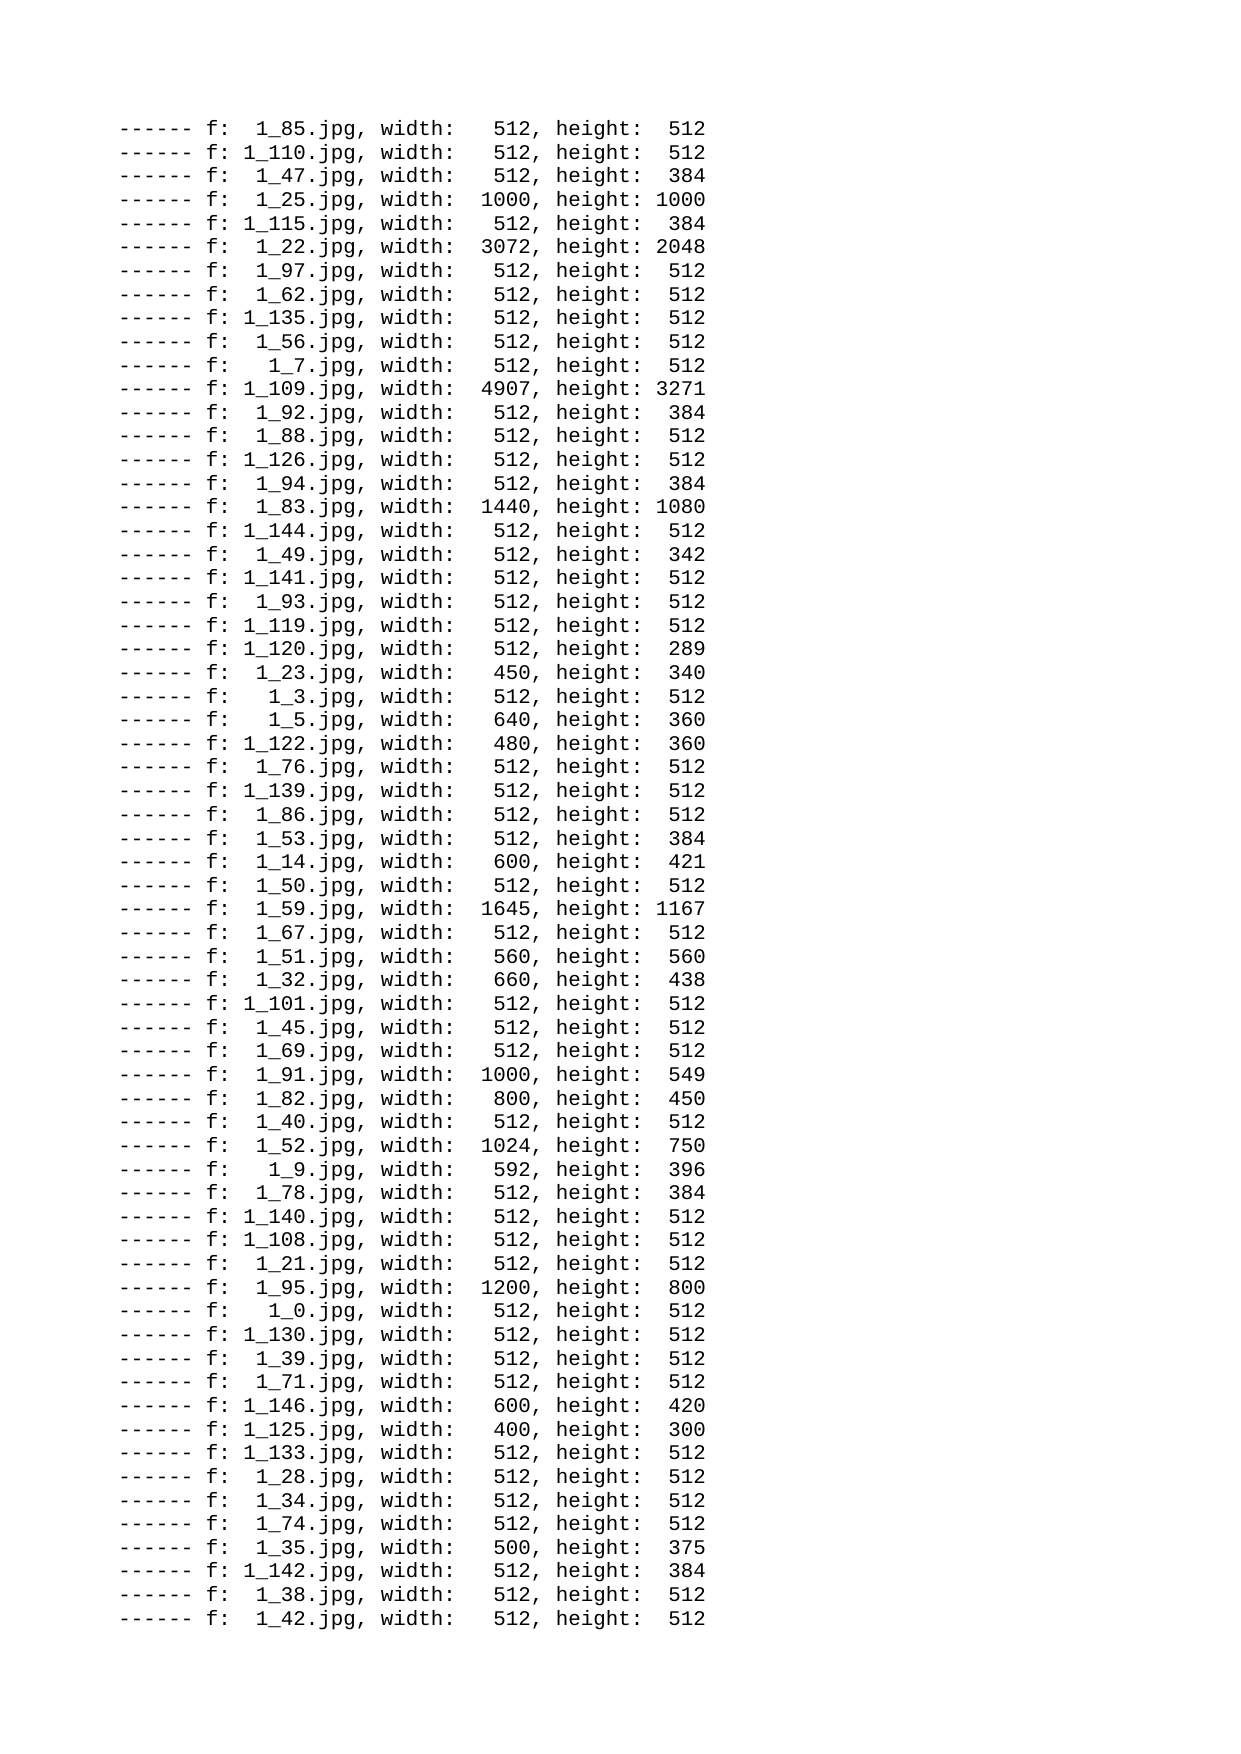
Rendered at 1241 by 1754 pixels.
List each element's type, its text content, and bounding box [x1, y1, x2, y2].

text ------ f: 1_93.jpg, width: 512, height: 512 [118, 591, 1122, 615]
text ------ f: 1_3.jpg, width: 512, height: 512 [118, 686, 1122, 709]
text ------ f: 1_83.jpg, width: 1440, height: 1080 [118, 496, 1122, 520]
text ------ f: 1_39.jpg, width: 512, height: 512 [118, 1348, 1122, 1371]
text ------ f: 1_28.jpg, width: 512, height: 512 [118, 1466, 1122, 1489]
text ------ f: 1_62.jpg, width: 512, height: 512 [118, 284, 1122, 307]
text ------ f: 1_25.jpg, width: 1000, height: 1000 [118, 189, 1122, 213]
text ------ f: 1_88.jpg, width: 512, height: 512 [118, 426, 1122, 449]
text ------ f: 1_22.jpg, width: 3072, height: 2048 [118, 236, 1122, 260]
text ------ f: 1_0.jpg, width: 512, height: 512 [118, 1300, 1122, 1324]
text ------ f: 1_94.jpg, width: 512, height: 384 [118, 473, 1122, 496]
text ------ f: 1_101.jpg, width: 512, height: 512 [118, 993, 1122, 1017]
text ------ f: 1_109.jpg, width: 4907, height: 3271 [118, 378, 1122, 402]
text ------ f: 1_92.jpg, width: 512, height: 384 [118, 402, 1122, 426]
text ------ f: 1_115.jpg, width: 512, height: 384 [118, 213, 1122, 236]
text ------ f: 1_122.jpg, width: 480, height: 360 [118, 733, 1122, 757]
text ------ f: 1_76.jpg, width: 512, height: 512 [118, 757, 1122, 780]
text ------ f: 1_125.jpg, width: 400, height: 300 [118, 1419, 1122, 1442]
text ------ f: 1_5.jpg, width: 640, height: 360 [118, 709, 1122, 733]
text ------ f: 1_146.jpg, width: 600, height: 420 [118, 1395, 1122, 1419]
text ------ f: 1_50.jpg, width: 512, height: 512 [118, 875, 1122, 898]
text ------ f: 1_78.jpg, width: 512, height: 384 [118, 1182, 1122, 1206]
text ------ f: 1_53.jpg, width: 512, height: 384 [118, 827, 1122, 851]
text ------ f: 1_32.jpg, width: 660, height: 438 [118, 969, 1122, 993]
text ------ f: 1_126.jpg, width: 512, height: 512 [118, 449, 1122, 473]
text ------ f: 1_97.jpg, width: 512, height: 512 [118, 260, 1122, 284]
text ------ f: 1_120.jpg, width: 512, height: 289 [118, 638, 1122, 662]
text ------ f: 1_59.jpg, width: 1645, height: 1167 [118, 898, 1122, 922]
text ------ f: 1_142.jpg, width: 512, height: 384 [118, 1561, 1122, 1584]
text ------ f: 1_45.jpg, width: 512, height: 512 [118, 1017, 1122, 1040]
text ------ f: 1_35.jpg, width: 500, height: 375 [118, 1537, 1122, 1561]
text ------ f: 1_34.jpg, width: 512, height: 512 [118, 1489, 1122, 1513]
text ------ f: 1_140.jpg, width: 512, height: 512 [118, 1206, 1122, 1229]
text ------ f: 1_47.jpg, width: 512, height: 384 [118, 165, 1122, 189]
text ------ f: 1_133.jpg, width: 512, height: 512 [118, 1442, 1122, 1466]
text ------ f: 1_42.jpg, width: 512, height: 512 [118, 1608, 1122, 1631]
text ------ f: 1_95.jpg, width: 1200, height: 800 [118, 1277, 1122, 1300]
text ------ f: 1_135.jpg, width: 512, height: 512 [118, 307, 1122, 331]
text ------ f: 1_23.jpg, width: 450, height: 340 [118, 662, 1122, 686]
text ------ f: 1_110.jpg, width: 512, height: 512 [118, 142, 1122, 165]
text ------ f: 1_7.jpg, width: 512, height: 512 [118, 354, 1122, 378]
text ------ f: 1_49.jpg, width: 512, height: 342 [118, 544, 1122, 567]
text ------ f: 1_14.jpg, width: 600, height: 421 [118, 851, 1122, 875]
text ------ f: 1_9.jpg, width: 592, height: 396 [118, 1158, 1122, 1182]
text ------ f: 1_144.jpg, width: 512, height: 512 [118, 520, 1122, 544]
text ------ f: 1_130.jpg, width: 512, height: 512 [118, 1324, 1122, 1348]
text ------ f: 1_85.jpg, width: 512, height: 512 [118, 118, 1122, 142]
text ------ f: 1_139.jpg, width: 512, height: 512 [118, 780, 1122, 804]
text ------ f: 1_91.jpg, width: 1000, height: 549 [118, 1064, 1122, 1088]
text ------ f: 1_141.jpg, width: 512, height: 512 [118, 567, 1122, 591]
text ------ f: 1_52.jpg, width: 1024, height: 750 [118, 1135, 1122, 1158]
text ------ f: 1_38.jpg, width: 512, height: 512 [118, 1584, 1122, 1608]
text ------ f: 1_67.jpg, width: 512, height: 512 [118, 922, 1122, 946]
text ------ f: 1_69.jpg, width: 512, height: 512 [118, 1040, 1122, 1064]
text ------ f: 1_108.jpg, width: 512, height: 512 [118, 1229, 1122, 1253]
text ------ f: 1_119.jpg, width: 512, height: 512 [118, 615, 1122, 638]
text ------ f: 1_86.jpg, width: 512, height: 512 [118, 804, 1122, 827]
text ------ f: 1_56.jpg, width: 512, height: 512 [118, 331, 1122, 354]
text ------ f: 1_71.jpg, width: 512, height: 512 [118, 1371, 1122, 1395]
text ------ f: 1_21.jpg, width: 512, height: 512 [118, 1253, 1122, 1277]
text ------ f: 1_51.jpg, width: 560, height: 560 [118, 946, 1122, 969]
text ------ f: 1_74.jpg, width: 512, height: 512 [118, 1513, 1122, 1537]
text ------ f: 1_82.jpg, width: 800, height: 450 [118, 1088, 1122, 1111]
text ------ f: 1_40.jpg, width: 512, height: 512 [118, 1111, 1122, 1135]
